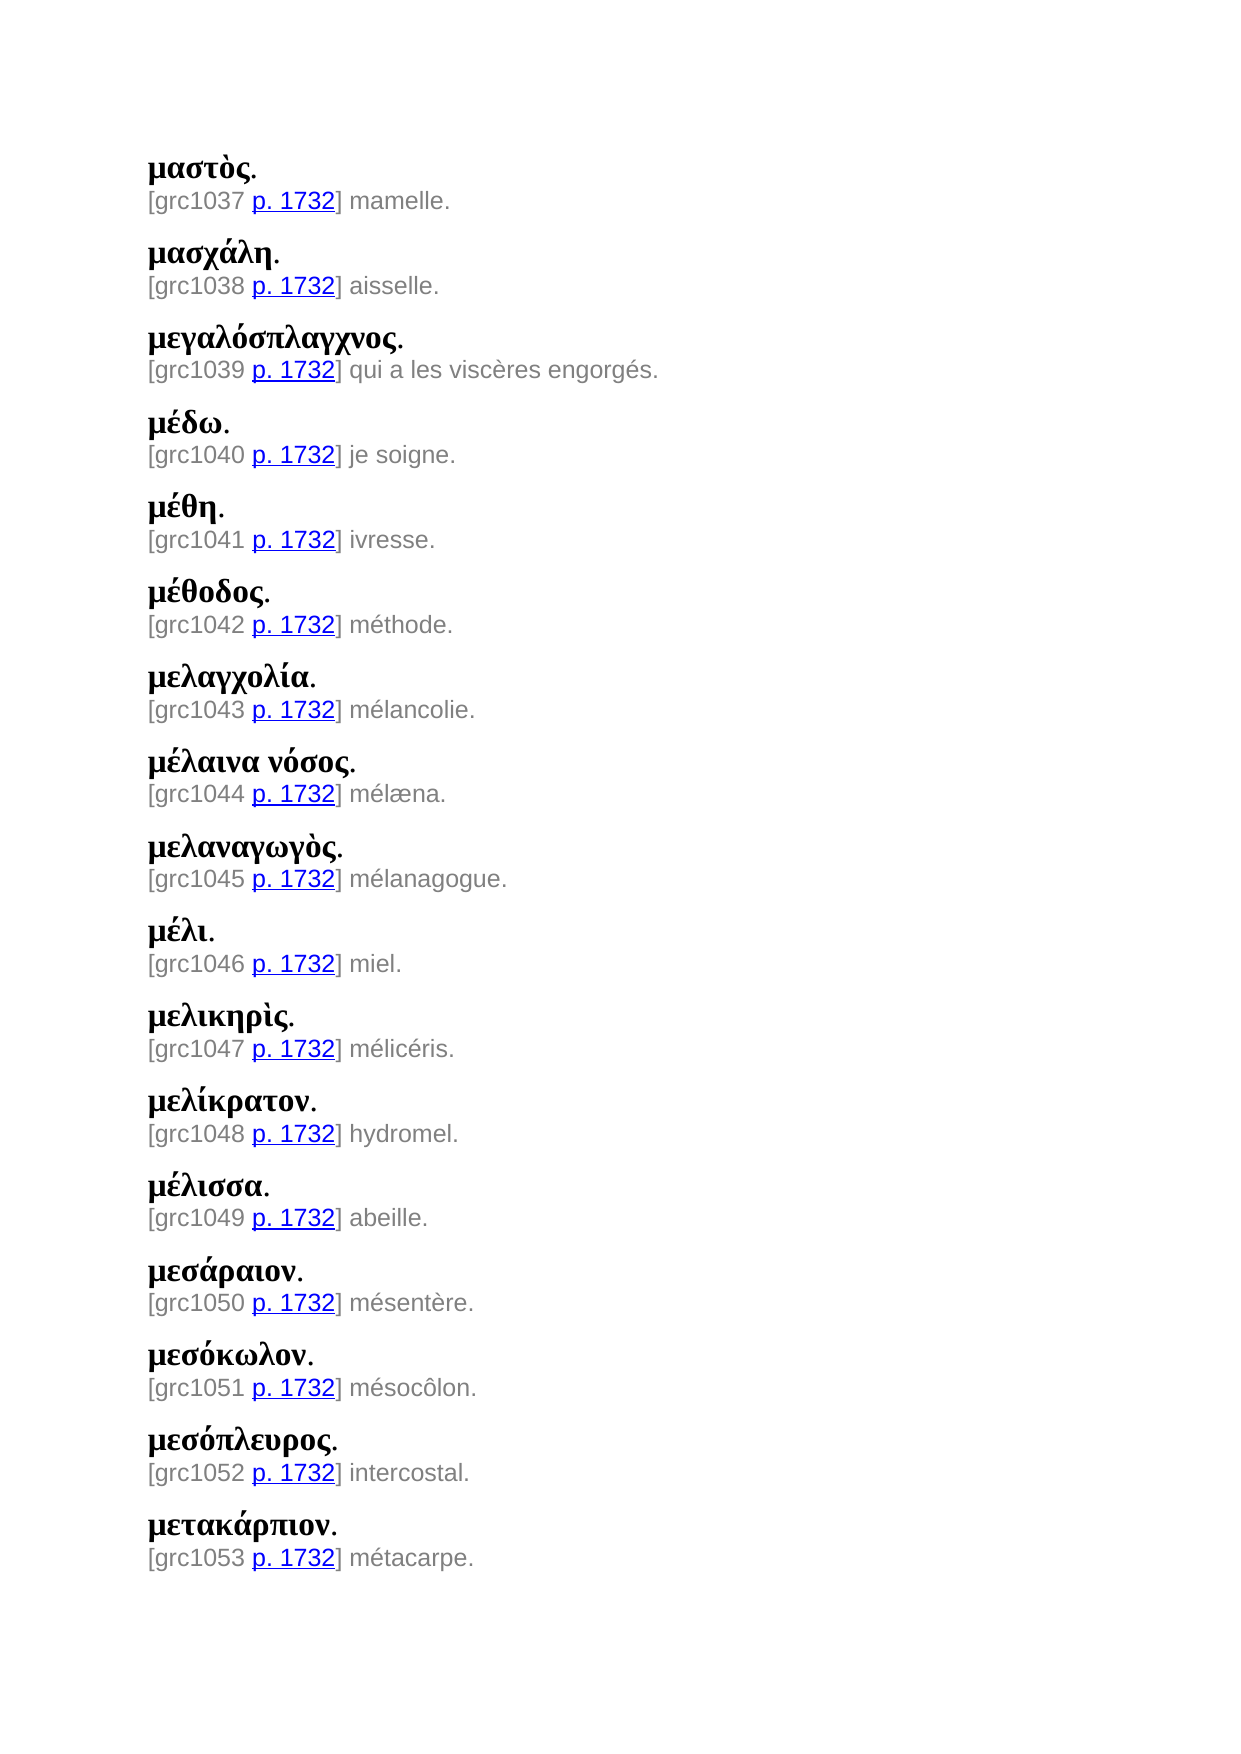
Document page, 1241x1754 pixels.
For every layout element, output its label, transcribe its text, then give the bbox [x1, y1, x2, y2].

text [grc1048 p. 1732] hydromel. [148, 1119, 1093, 1147]
text [grc1045 p. 1732] mélanagogue. [148, 864, 1093, 893]
text μέδω. [148, 402, 1093, 440]
text [grc1043 p. 1732] mélancolie. [148, 695, 1093, 723]
text μαστὸς. [148, 148, 1093, 186]
text μετακάρπιον. [148, 1504, 1093, 1543]
text [grc1047 p. 1732] mélicéris. [148, 1034, 1093, 1063]
text [grc1038 p. 1732] aisselle. [148, 271, 1093, 299]
text [grc1053 p. 1732] métacarpe. [148, 1543, 1093, 1571]
text μασχάλη. [148, 232, 1093, 271]
text μεσόκωλον. [148, 1335, 1093, 1373]
text μελίκρατον. [148, 1080, 1093, 1119]
text [grc1040 p. 1732] je soigne. [148, 440, 1093, 469]
text [grc1039 p. 1732] qui a les viscères engorgés. [148, 356, 1093, 384]
text [grc1037 p. 1732] mamelle. [148, 186, 1093, 215]
text μέλι. [148, 911, 1093, 949]
text [grc1042 p. 1732] méthode. [148, 610, 1093, 639]
text [grc1041 p. 1732] ivresse. [148, 525, 1093, 554]
text μέλισσα. [148, 1165, 1093, 1203]
text μελαναγωγὸς. [148, 826, 1093, 864]
text μελικηρὶς. [148, 996, 1093, 1034]
text μελαγχολία. [148, 656, 1093, 695]
text μεσάραιον. [148, 1250, 1093, 1288]
text μεγαλόσπλαγχνος. [148, 317, 1093, 356]
text [grc1051 p. 1732] mésocôlon. [148, 1373, 1093, 1402]
text μεσόπλευρος. [148, 1419, 1093, 1458]
text μέλαινα νόσος. [148, 741, 1093, 779]
text μέθη. [148, 487, 1093, 525]
text [grc1046 p. 1732] miel. [148, 949, 1093, 978]
text [grc1050 p. 1732] mésentère. [148, 1288, 1093, 1317]
text [grc1044 p. 1732] mélæna. [148, 779, 1093, 808]
text [grc1049 p. 1732] abeille. [148, 1203, 1093, 1232]
text [grc1052 p. 1732] intercostal. [148, 1458, 1093, 1487]
text μέθοδος. [148, 572, 1093, 610]
